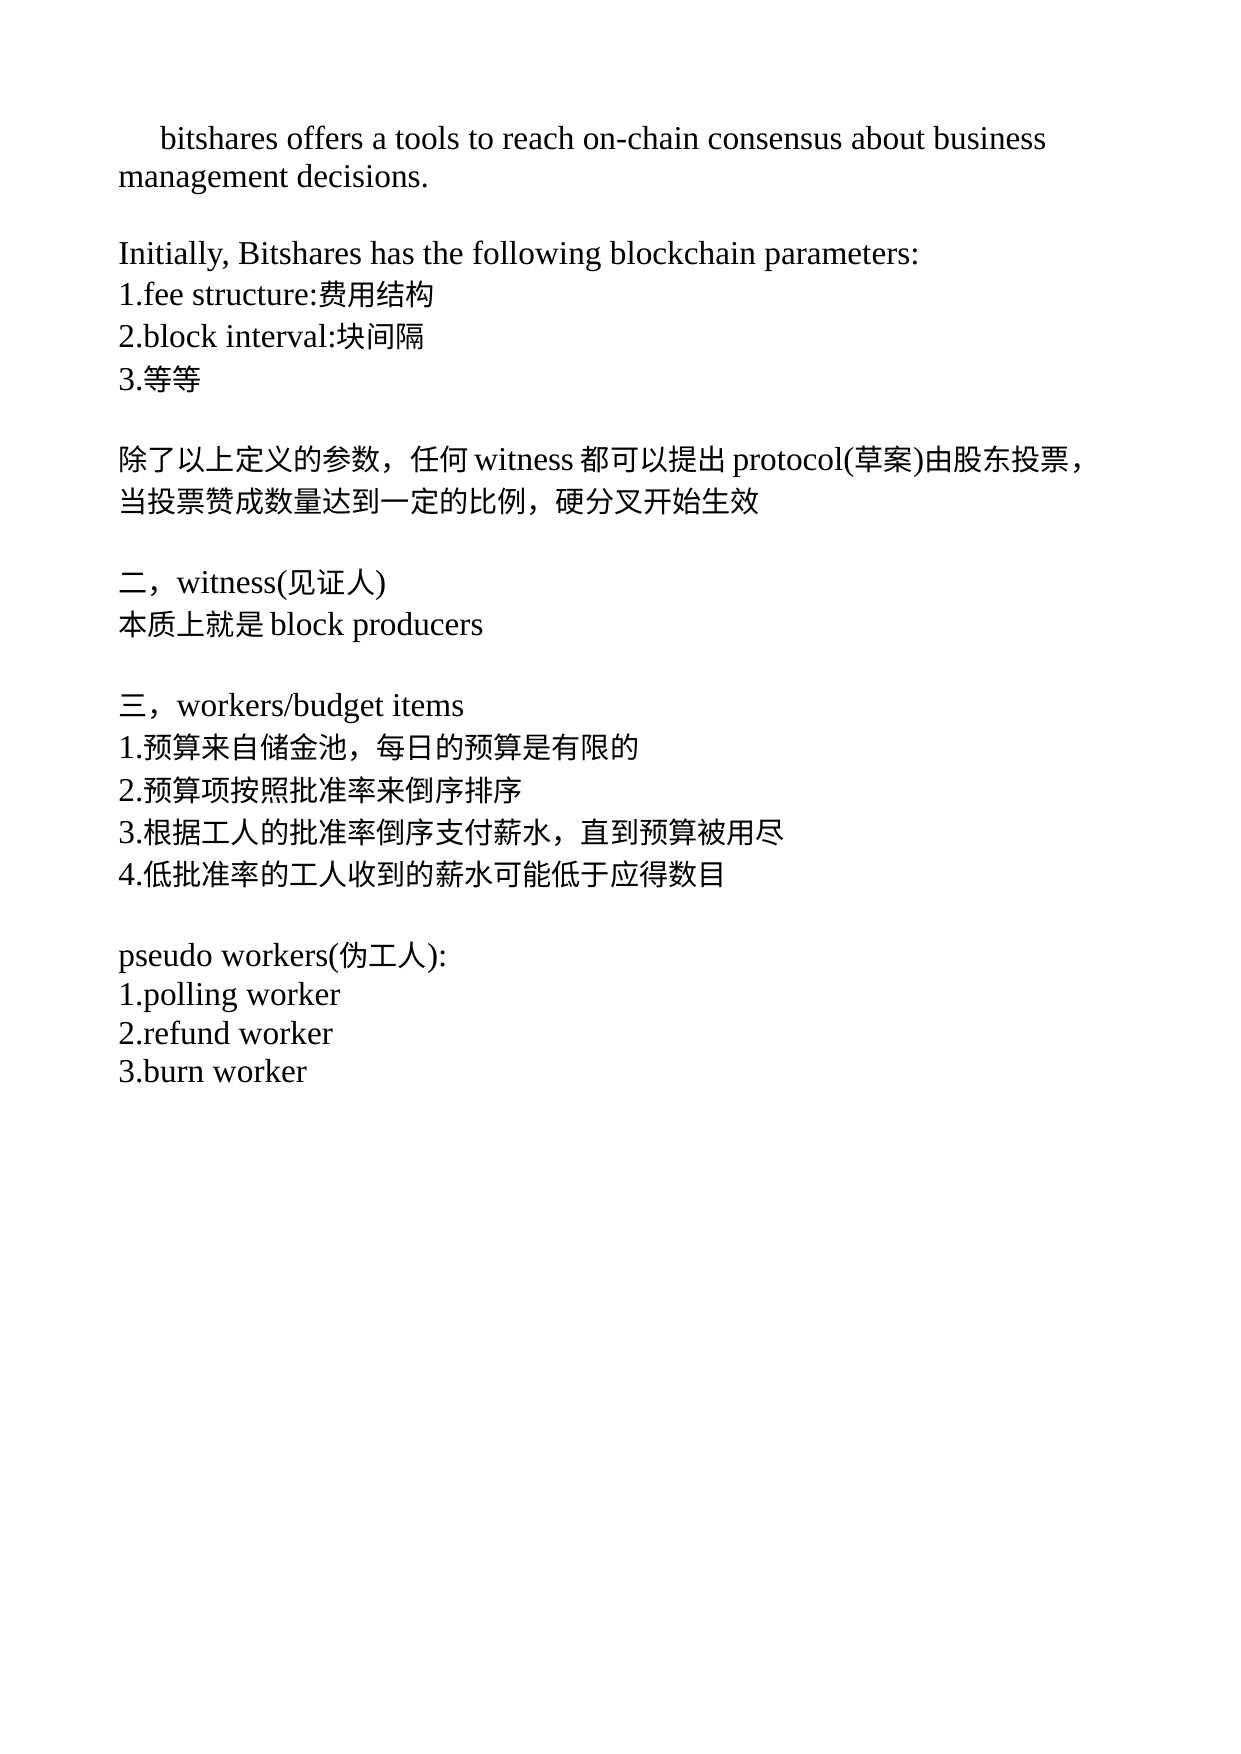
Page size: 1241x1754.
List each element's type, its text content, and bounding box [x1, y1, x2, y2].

text 1.polling worker [118, 974, 1122, 1013]
text 三，workers/budget items [118, 682, 1122, 725]
text Initially, Bitshares has the following blockchain parameters: [118, 233, 1122, 271]
text 2.block interval:块间隔 [118, 314, 1122, 356]
text 二，witness(见证人) [118, 559, 1122, 602]
text 本质上就是block producers [118, 602, 1122, 644]
text 4.低批准率的工人收到的薪水可能低于应得数目 [118, 852, 1122, 894]
text bitshares offers a tools to reach on-chain consensus about business management decisions. [118, 118, 1122, 195]
text pseudo workers(伪工人): [118, 932, 1122, 974]
text 2.预算项按照批准率来倒序排序 [118, 767, 1122, 809]
text 3.根据工人的批准率倒序支付薪水，直到预算被用尽 [118, 809, 1122, 852]
text 1.预算来自储金池，每日的预算是有限的 [118, 725, 1122, 767]
text 2.refund worker [118, 1013, 1122, 1051]
text 1.fee structure:费用结构 [118, 271, 1122, 314]
text 除了以上定义的参数，任何witness都可以提出protocol(草案)由股东投票，当投票赞成数量达到一定的比例，硬分叉开始生效 [118, 437, 1122, 521]
text 3.burn worker [118, 1051, 1122, 1089]
text 3.等等 [118, 356, 1122, 398]
